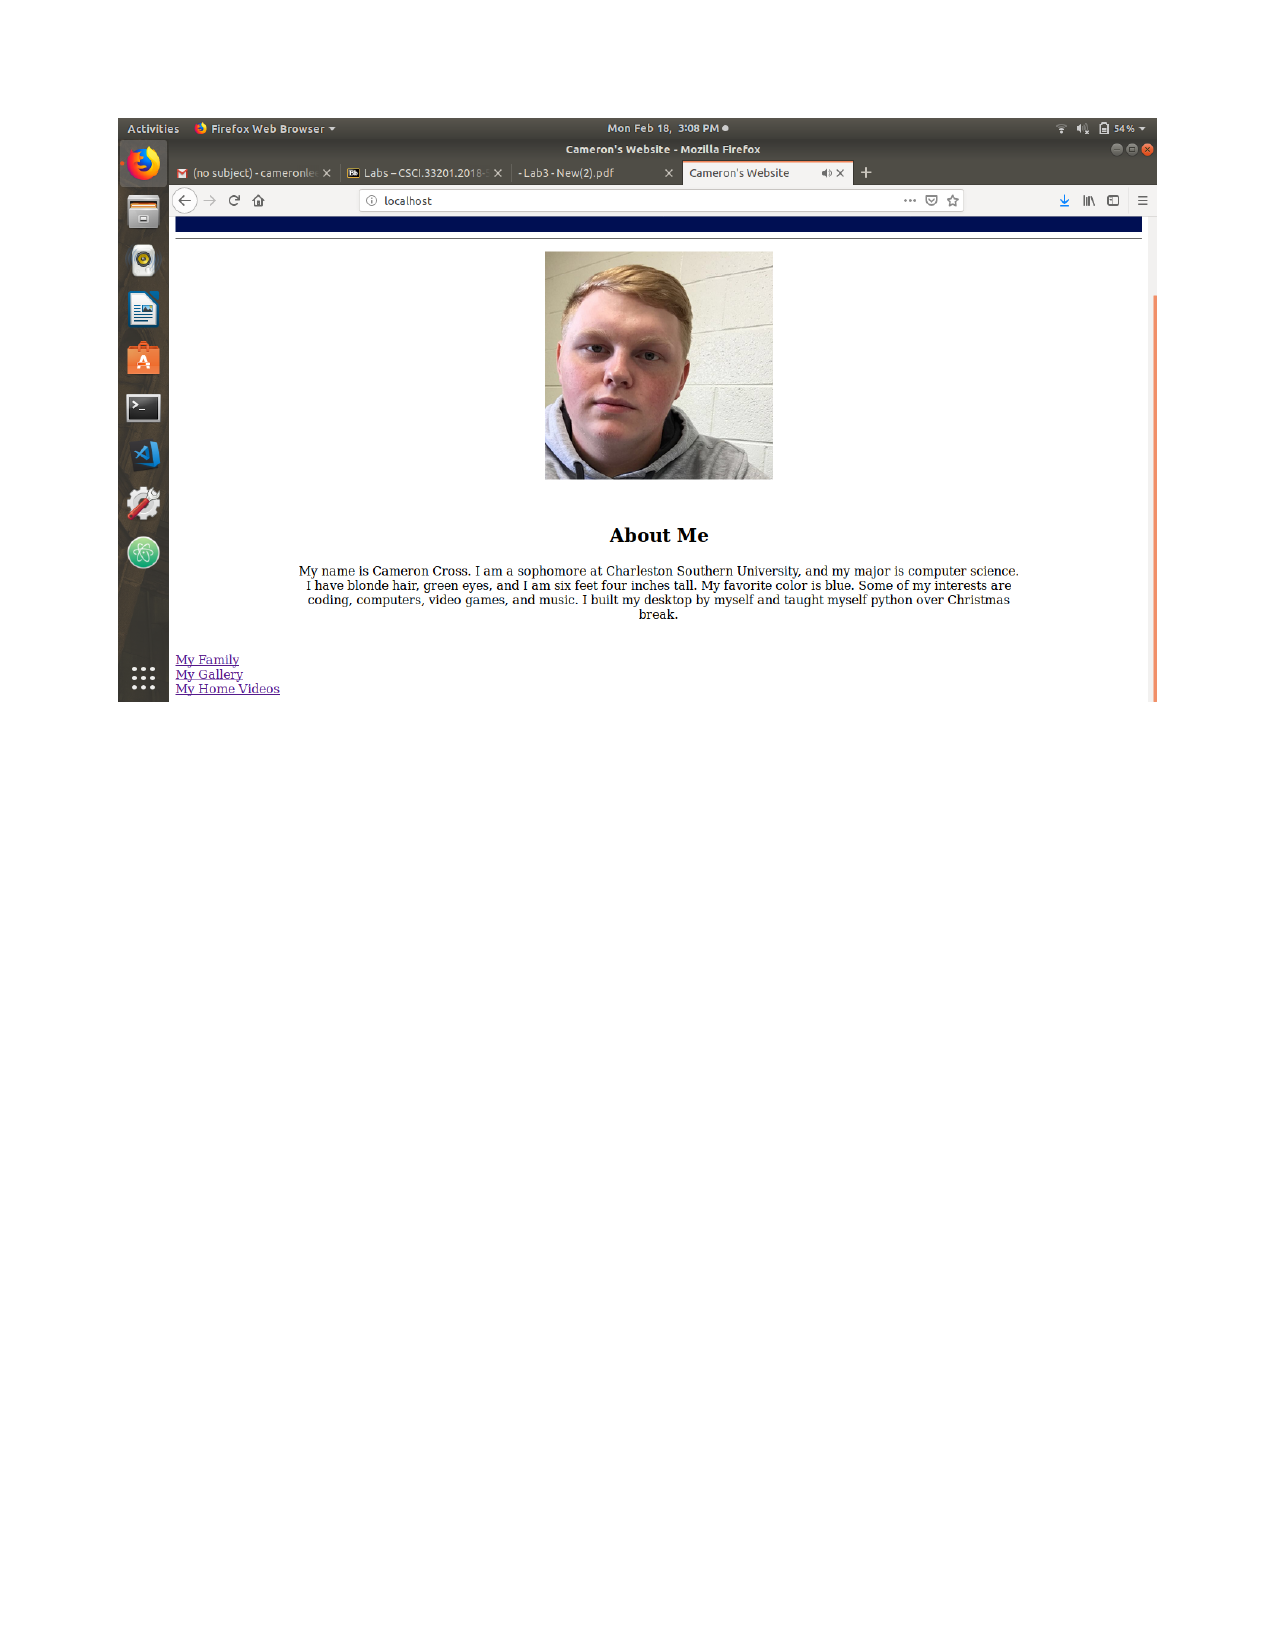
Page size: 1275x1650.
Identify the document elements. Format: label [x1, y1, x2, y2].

picture [118, 118, 1157, 702]
